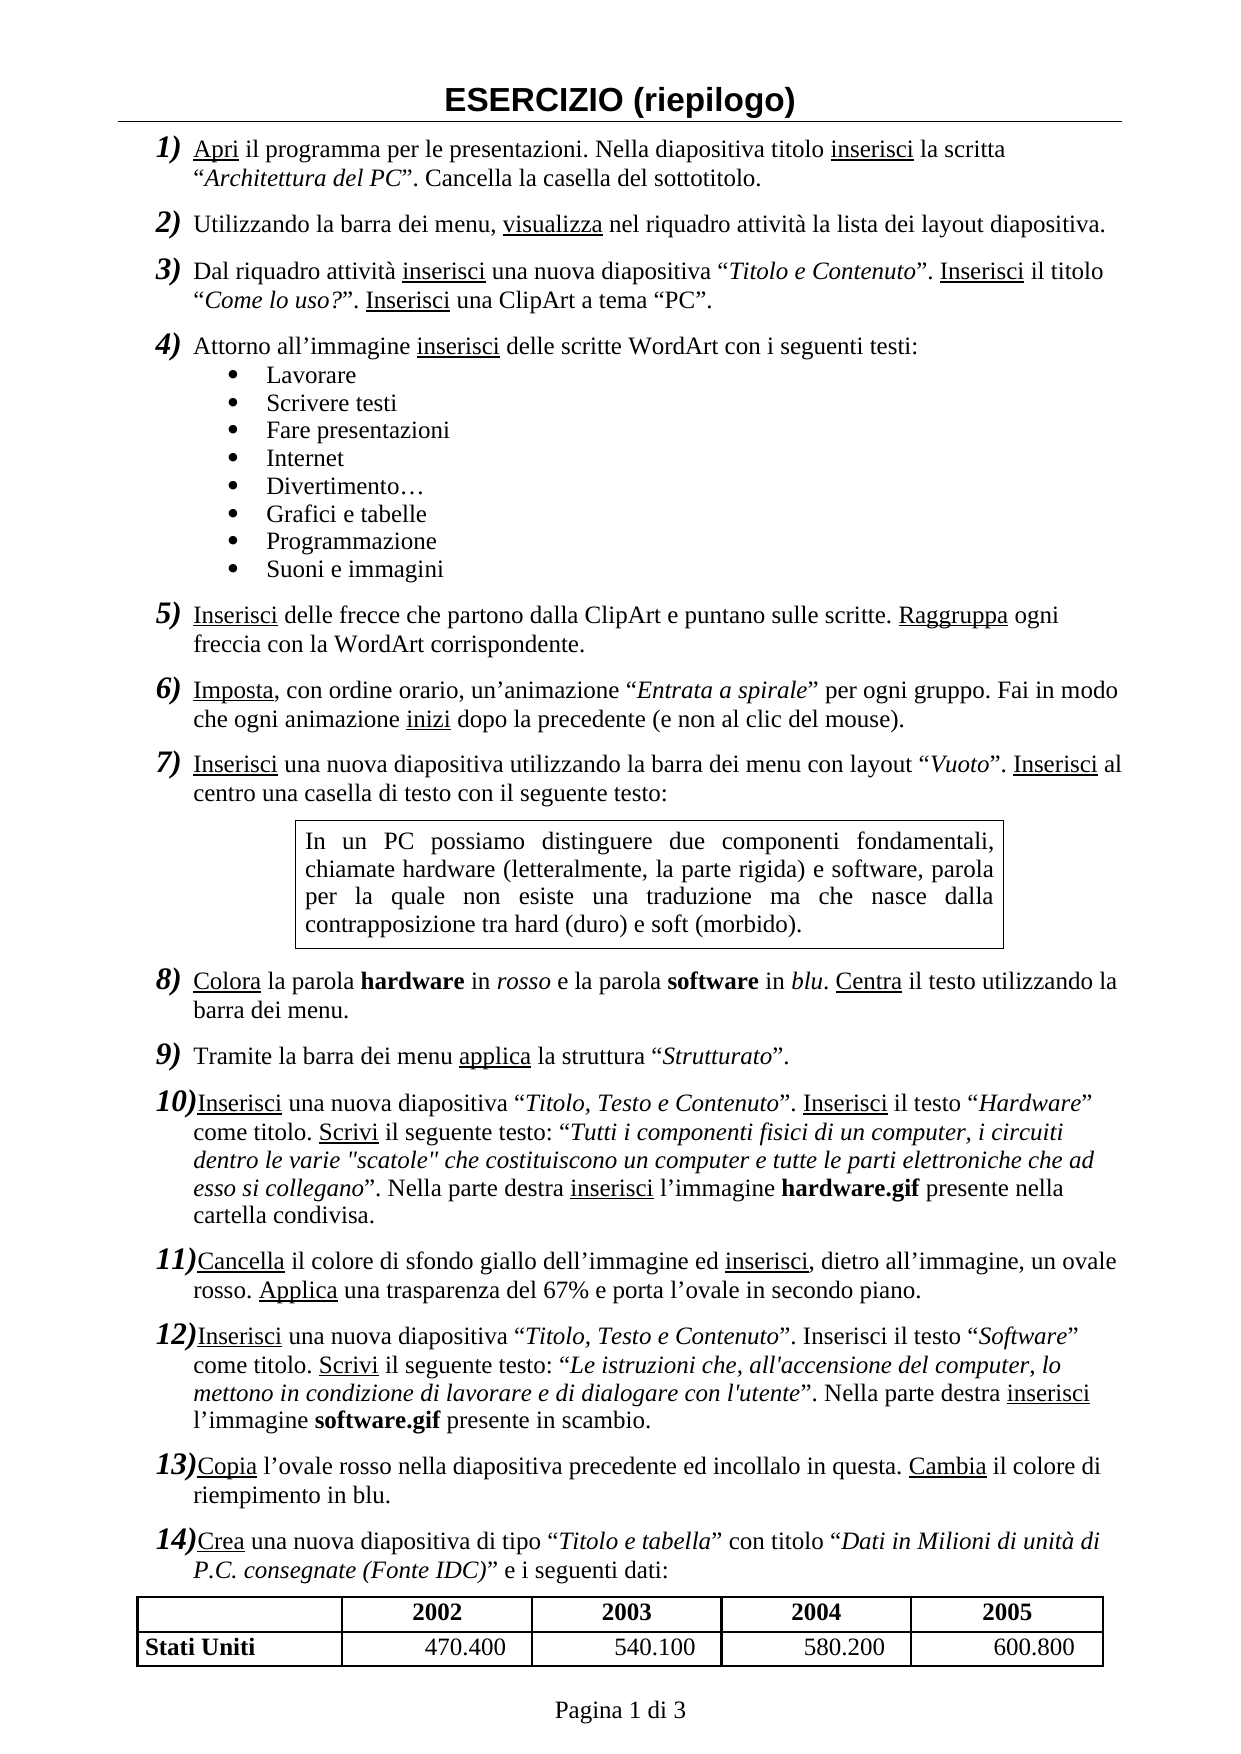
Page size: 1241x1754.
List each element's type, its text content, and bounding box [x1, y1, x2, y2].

list Programmazione [228, 527, 1122, 555]
list Tramite la barra dei menu applica la struttura “Strutturato”. [156, 1037, 1122, 1071]
list Suoni e immagini [228, 555, 1122, 583]
list Crea una nuova diapositiva di tipo “Titolo e tabella” con titolo “Dati in Milioni di unità di P.C. consegnate (Fonte IDC)” e i seguenti dati: [156, 1521, 1122, 1584]
list Grafici e tabelle [228, 500, 1122, 527]
table_cell 540.100 [533, 1633, 720, 1665]
list Internet [228, 444, 1122, 472]
list Inserisci una nuova diapositiva utilizzando la barra dei menu con layout “Vuoto”. Inserisci al centro una casella di testo con il seguente testo: [156, 745, 1122, 807]
table_header 2004 [723, 1598, 910, 1631]
list Scrivere testi [228, 389, 1122, 417]
text In un PC possiamo distinguere due componenti fondamentali, chiamate hardware (letteralmente, la parte rigida) e software, parola per la quale non esiste una traduzione ma che nasce dalla contrapposizione tra hard (duro) e soft (morbido). [296, 821, 1003, 948]
list Imposta, con ordine orario, un’animazione “Entrata a spirale” per ogni gruppo. Fai in modo che ogni animazione inizi dopo la precedente (e non al clic del mouse). [156, 670, 1122, 732]
list Cancella il colore di sfondo giallo dell’immagine ed inserisci, dietro all’immagine, un ovale rosso. Applica una trasparenza del 67% e porta l’ovale in secondo piano. [156, 1242, 1122, 1304]
table_header [139, 1598, 341, 1631]
list Copia l’ovale rosso nella diapositiva precedente ed incollalo in questa. Cambia il colore di riempimento in blu. [156, 1447, 1122, 1509]
table_cell 470.400 [343, 1633, 531, 1665]
list Fare presentazioni [228, 417, 1122, 444]
list Colora la parola hardware in rosso e la parola software in blu. Centra il testo utilizzando la barra dei menu. [156, 962, 1122, 1024]
list Divertimento… [228, 472, 1122, 500]
list Attorno all’immagine inserisci delle scritte WordArt con i seguenti testi: [155, 327, 1122, 361]
list Utilizzando la barra dei menu, visualizza nel riquadro attività la lista dei layout diapositiva. [156, 205, 1122, 239]
table_header 2003 [533, 1598, 720, 1631]
list Dal riquadro attività inserisci una nuova diapositiva “Titolo e Contenuto”. Inserisci il titolo “Come lo uso?”. Inserisci una ClipArt a tema “PC”. [156, 252, 1122, 314]
table_cell Stati Uniti [139, 1633, 341, 1665]
list Inserisci delle frecce che partono dalla ClipArt e puntano sulle scritte. Raggruppa ogni freccia con la WordArt corrispondente. [156, 595, 1122, 658]
table_cell 580.200 [723, 1633, 910, 1665]
table_header 2002 [343, 1598, 531, 1631]
list Inserisci una nuova diapositiva “Titolo, Testo e Contenuto”. Inserisci il testo “Software” come titolo. Scrivi il seguente testo: “Le istruzioni che, all'accensione del computer, lo mettono in condizione di lavorare e di dialogare con l'utente”. Nella parte destra inserisci l’immagine software.gif presente in scambio. [156, 1316, 1122, 1434]
list Lavorare [228, 361, 1122, 389]
list Apri il programma per le presentazioni. Nella diapositiva titolo inserisci la scritta “Architettura del PC”. Cancella la casella del sottotitolo. [156, 130, 1122, 192]
list Inserisci una nuova diapositiva “Titolo, Testo e Contenuto”. Inserisci il testo “Hardware” come titolo. Scrivi il seguente testo: “Tutti i componenti fisici di un computer, i circuiti dentro le varie "scatole" che costituiscono un computer e tutte le parti elettroniche che ad esso si collegano”. Nella parte destra inserisci l’immagine hardware.gif presente nella cartella condivisa. [156, 1084, 1122, 1229]
table_cell 600.800 [912, 1633, 1102, 1665]
table_header 2005 [912, 1598, 1102, 1631]
